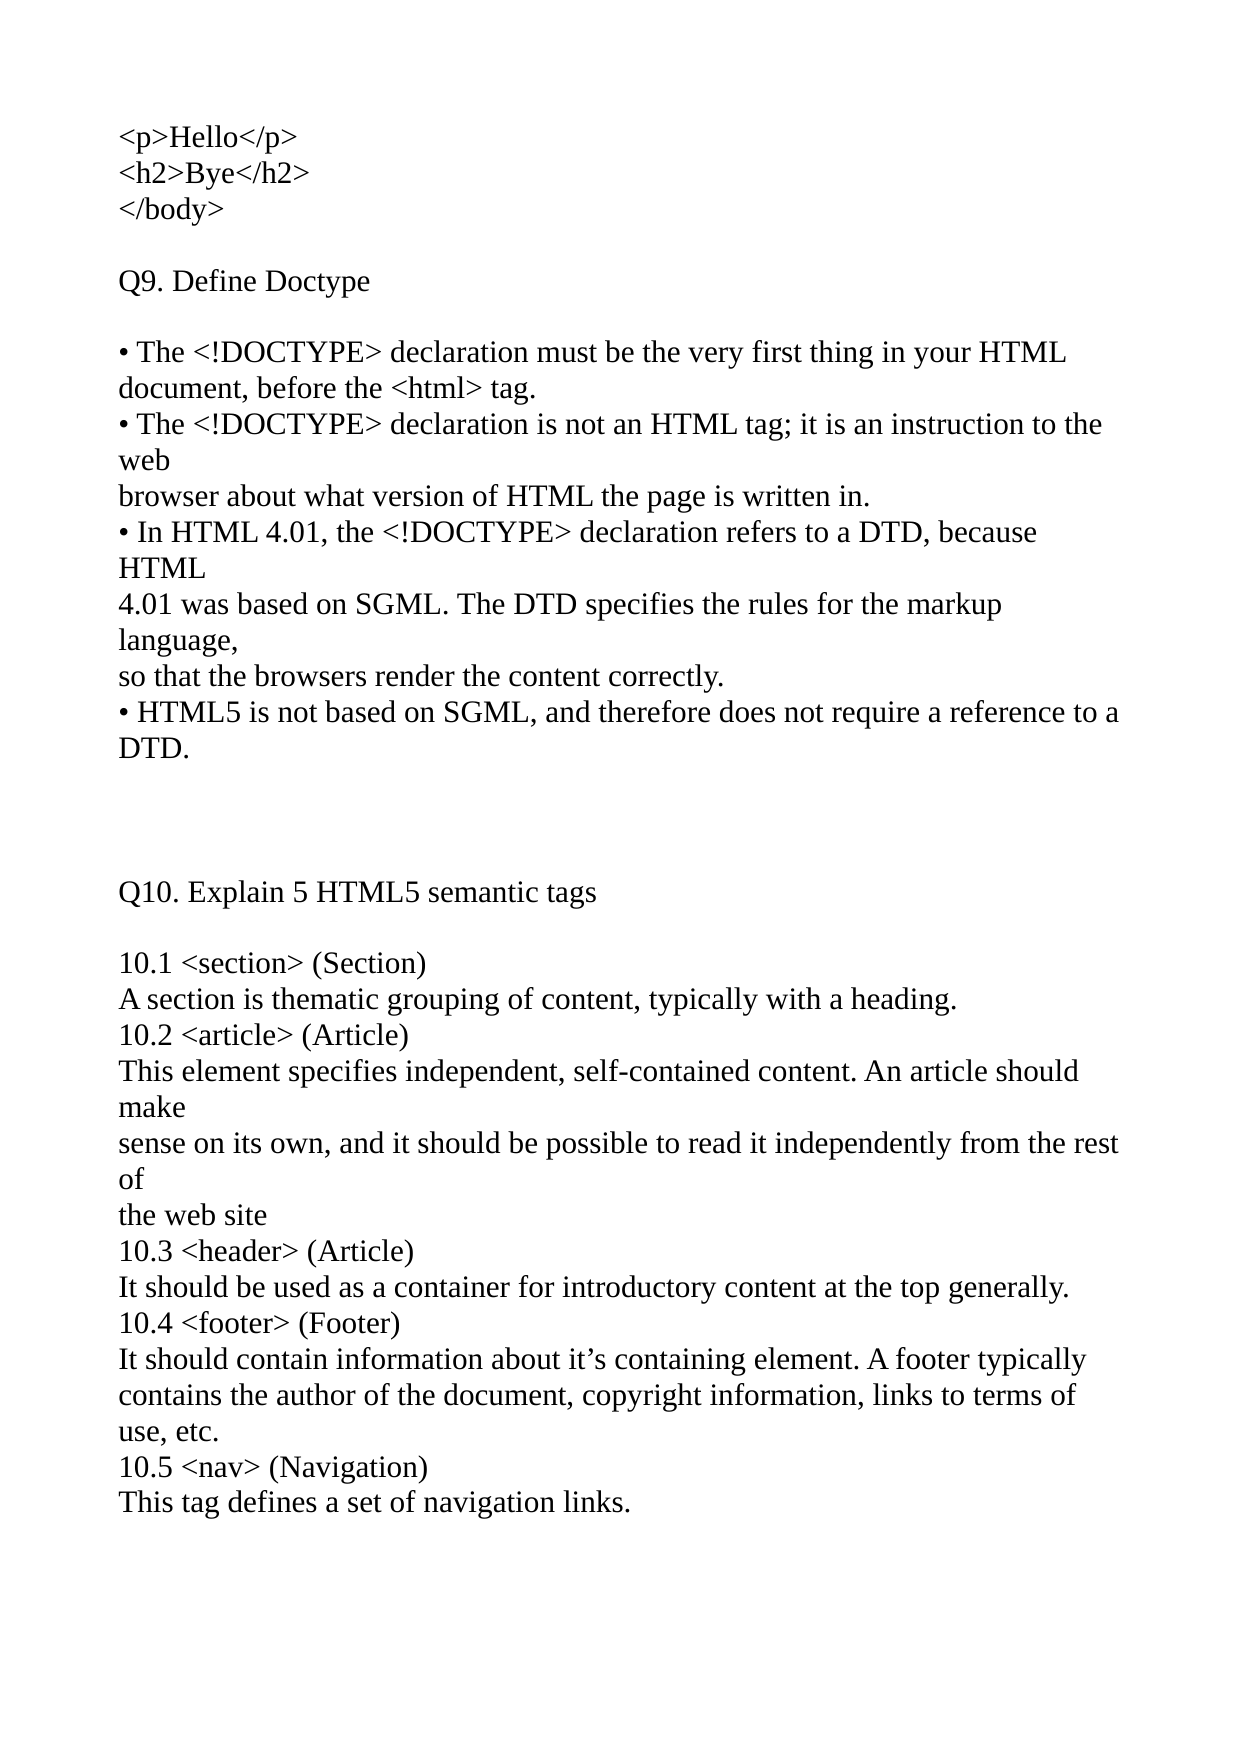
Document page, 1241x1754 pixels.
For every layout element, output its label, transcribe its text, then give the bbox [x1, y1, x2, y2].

text 10.4 <footer> (Footer) [118, 1304, 1122, 1340]
text This element specifies independent, self-contained content. An article should make [118, 1052, 1122, 1124]
text browser about what version of HTML the page is written in. [118, 477, 1122, 513]
text <h2>Bye</h2> [118, 154, 1122, 190]
text DTD. [118, 729, 1122, 765]
text 10.2 <article> (Article) [118, 1017, 1122, 1052]
text so that the browsers render the content correctly. [118, 657, 1122, 693]
text It should contain information about it’s containing element. A footer typically [118, 1340, 1122, 1376]
text • In HTML 4.01, the <!DOCTYPE> declaration refers to a DTD, because HTML [118, 513, 1122, 585]
text • The <!DOCTYPE> declaration is not an HTML tag; it is an instruction to the web [118, 406, 1122, 477]
text 10.3 <header> (Article) [118, 1232, 1122, 1268]
text • HTML5 is not based on SGML, and therefore does not require a reference to a [118, 693, 1122, 729]
text Q10. Explain 5 HTML5 semantic tags [118, 873, 1122, 909]
text It should be used as a container for introductory content at the top generally. [118, 1268, 1122, 1304]
text 4.01 was based on SGML. The DTD specifies the rules for the markup language, [118, 585, 1122, 657]
text </body> [118, 190, 1122, 226]
text Q9. Define Doctype [118, 262, 1122, 298]
text 10.1 <section> (Section) [118, 945, 1122, 981]
text the web site [118, 1196, 1122, 1232]
text document, before the <html> tag. [118, 370, 1122, 406]
text • The <!DOCTYPE> declaration must be the very first thing in your HTML [118, 334, 1122, 370]
text sense on its own, and it should be possible to read it independently from the rest of [118, 1124, 1122, 1196]
text contains the author of the document, copyright information, links to terms of use, etc. [118, 1376, 1122, 1448]
text A section is thematic grouping of content, typically with a heading. [118, 981, 1122, 1017]
text 10.5 <nav> (Navigation) [118, 1448, 1122, 1484]
text <p>Hello</p> [118, 118, 1122, 154]
text This tag defines a set of navigation links. [118, 1484, 1122, 1520]
